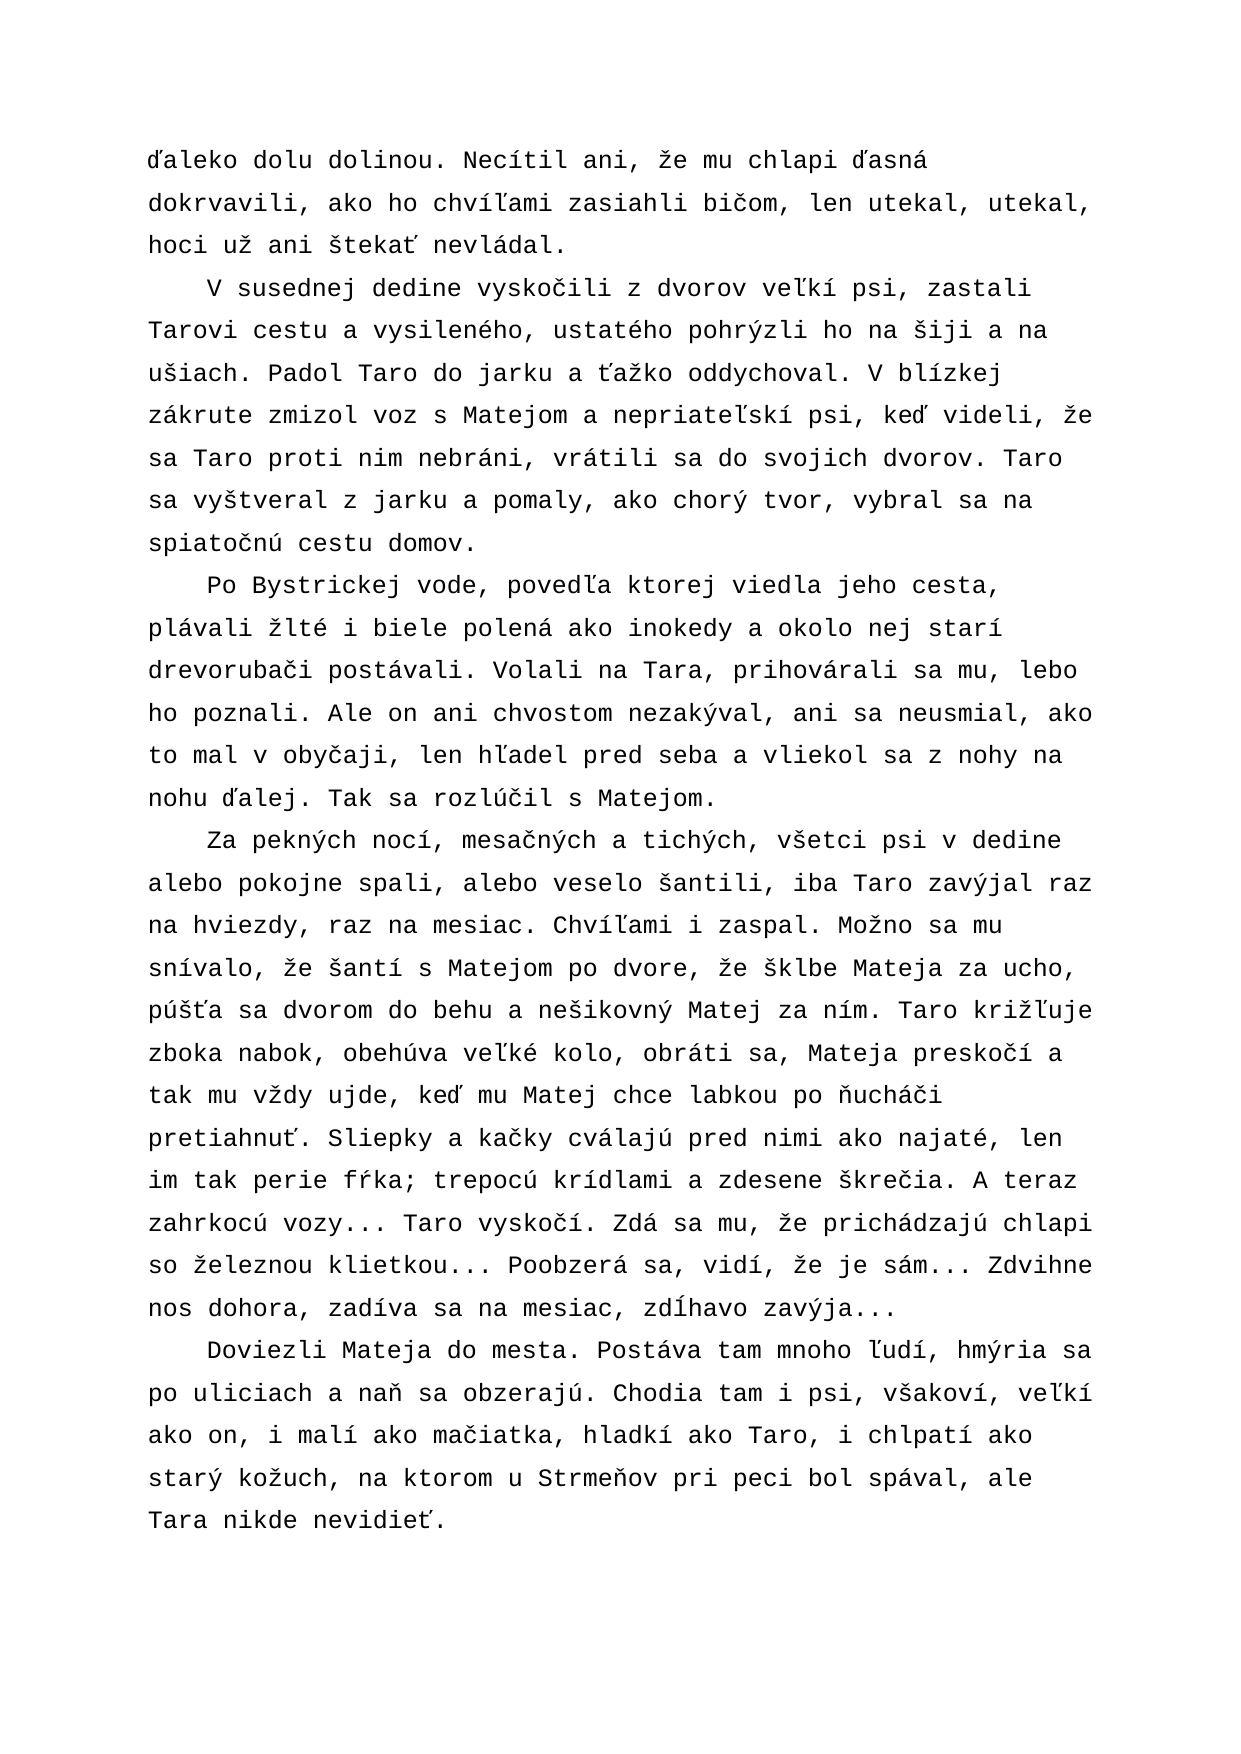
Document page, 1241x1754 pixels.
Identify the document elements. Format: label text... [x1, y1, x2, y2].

text Za pekných nocí, mesačných a tichých, všetci psi v dedine alebo pokojne spali, alebo veselo šantili, iba Taro zavýjal raz na hviezdy, raz na mesiac. Chvíľami i zaspal. Možno sa mu snívalo, že šantí s Matejom po dvore, že šklbe Mateja za ucho, púšťa sa dvorom do behu a nešikovný Matej za ním. Taro križľuje zboka nabok, obehúva veľké kolo, obráti sa, Mateja preskočí a tak mu vždy ujde, keď mu Matej chce labkou po ňucháči pretiahnuť. Sliepky a kačky cválajú pred nimi ako najaté, len im tak perie fŕka; trepocú krídlami a zdesene škrečia. A teraz zahrkocú vozy... Taro vyskočí. Zdá sa mu, že prichádzajú chlapi so železnou klietkou... Poobzerá sa, vidí, že je sám... Zdvihne nos dohora, zadíva sa na mesiac, zdĺhavo zavýja... [148, 828, 1093, 1323]
text V susednej dedine vyskočili z dvorov veľkí psi, zastali Tarovi cestu a vysileného, ustatého pohrýzli ho na šiji a na ušiach. Padol Taro do jarku a ťažko oddychoval. V blízkej zákrute zmizol voz s Matejom a nepriateľskí psi, keď videli, že sa Taro proti nim nebráni, vrátili sa do svojich dvorov. Taro sa vyštveral z jarku a pomaly, ako chorý tvor, vybral sa na spiatočnú cestu domov. [148, 275, 1093, 558]
text Po Bystrickej vode, povedľa ktorej viedla jeho cesta, plávali žlté i biele polená ako inokedy a okolo nej starí drevorubači postávali. Volali na Tara, prihovárali sa mu, lebo ho poznali. Ale on ani chvostom nezakýval, ani sa neusmial, ako to mal v obyčaji, len hľadel pred seba a vliekol sa z nohy na nohu ďalej. Tak sa rozlúčil s Matejom. [148, 573, 1093, 813]
text ďaleko dolu dolinou. Necítil ani, že mu chlapi ďasná dokrvavili, ako ho chvíľami zasiahli bičom, len utekal, utekal, hoci už ani štekať nevládal. [148, 148, 1093, 261]
text Doviezli Mateja do mesta. Postáva tam mnoho ľudí, hmýria sa po uliciach a naň sa obzerajú. Chodia tam i psi, všakoví, veľkí ako on, i malí ako mačiatka, hladkí ako Taro, i chlpatí ako starý kožuch, na ktorom u Strmeňov pri peci bol spával, ale Tara nikde nevidieť. [148, 1338, 1093, 1536]
